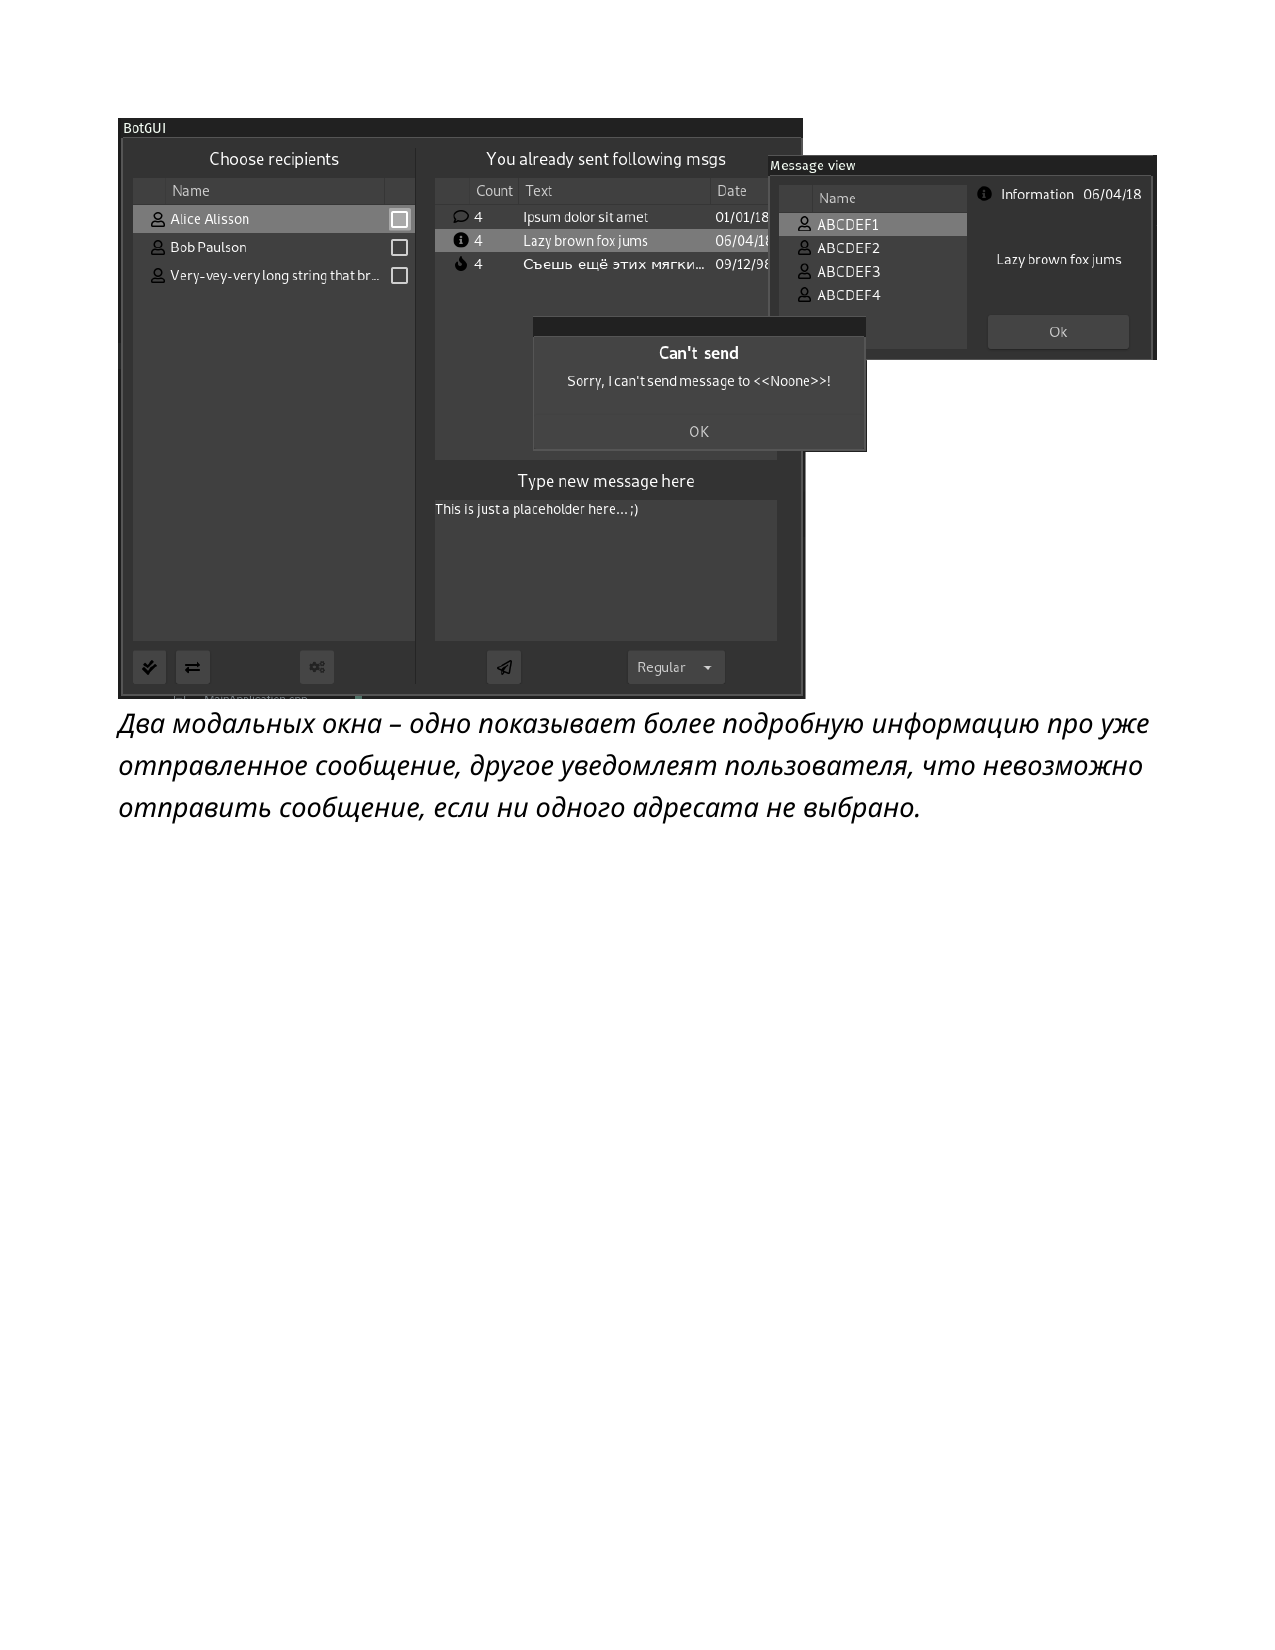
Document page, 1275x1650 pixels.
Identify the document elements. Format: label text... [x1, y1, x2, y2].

picture [118, 118, 1157, 699]
text Два модальных окна – одно показывает более подробную информацию про уже отправленное сообщение, другое уведомлеят пользователя, что невозможно отправить сообщение, если ни одного адресата не выбрано. [118, 699, 1157, 826]
